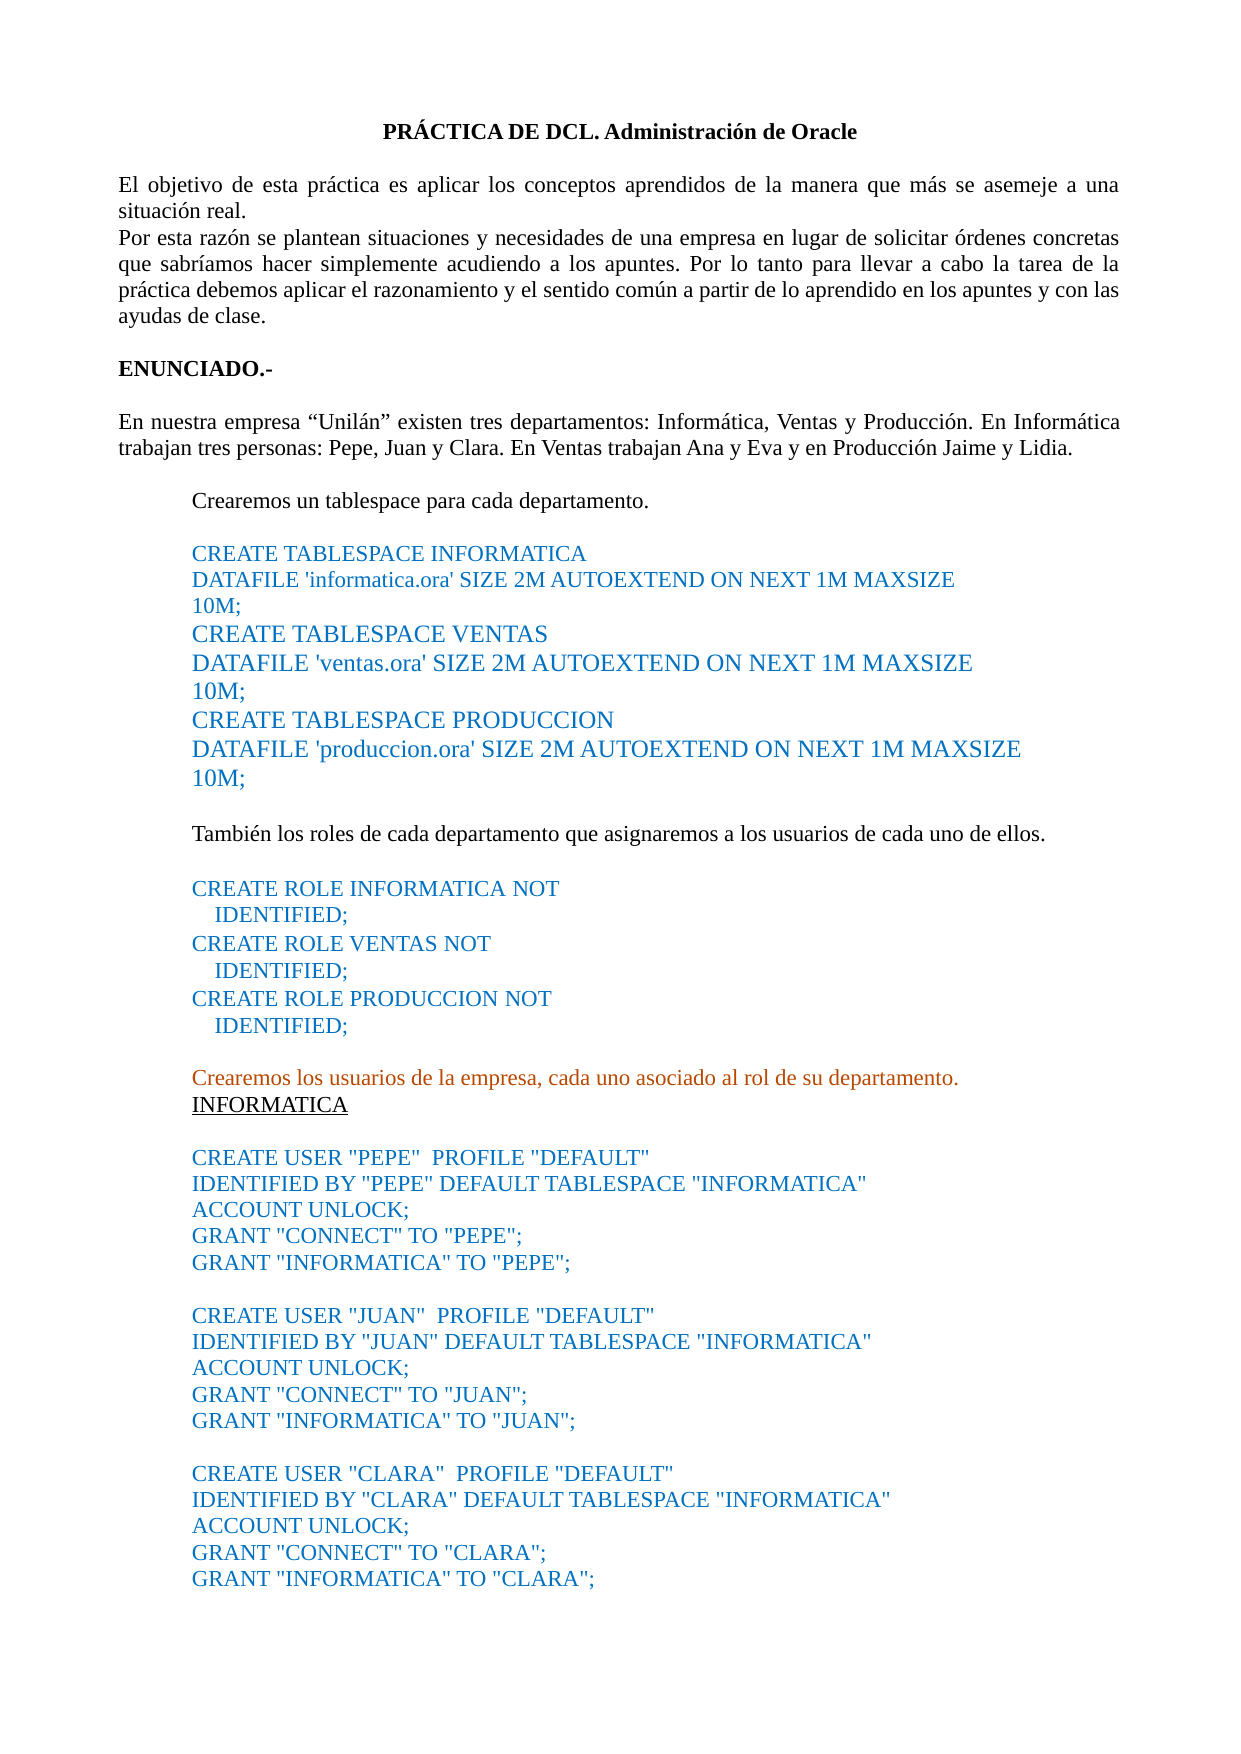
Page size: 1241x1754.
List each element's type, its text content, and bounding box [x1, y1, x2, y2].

text CREATE USER "PEPE" PROFILE "DEFAULT" [192, 1143, 1122, 1170]
text ACCOUNT UNLOCK; [192, 1196, 1122, 1223]
text Crearemos un tablespace para cada departamento. [192, 487, 1122, 513]
text PRÁCTICA DE DCL. Administración de Oracle [118, 118, 1122, 144]
text Por esta razón se plantean situaciones y necesidades de una empresa en lugar de solicitar órdenes concretas que sabríamos hacer simplemente acudiendo a los apuntes. Por lo tanto para llevar a cabo la tarea de la práctica debemos aplicar el razonamiento y el sentido común a partir de lo aprendido en los apuntes y con las ayudas de clase. [118, 223, 1122, 329]
text CREATE ROLE PRODUCCION NOT [192, 983, 1122, 1012]
text GRANT "INFORMATICA" TO "PEPE"; [192, 1249, 1122, 1275]
text ACCOUNT UNLOCK; [192, 1512, 1122, 1539]
text GRANT "CONNECT" TO "JUAN"; [192, 1381, 1122, 1407]
text CREATE TABLESPACE INFORMATICA [192, 540, 1122, 566]
text IDENTIFIED BY "PEPE" DEFAULT TABLESPACE "INFORMATICA" [192, 1170, 1122, 1196]
text CREATE ROLE VENTAS NOT [192, 928, 1122, 957]
text 10M; También los roles de cada departamento que asignaremos a los usuarios de cada uno de ellos. [192, 763, 1122, 846]
text DATAFILE 'produccion.ora' SIZE 2M AUTOEXTEND ON NEXT 1M MAXSIZE [118, 734, 1122, 763]
text CREATE USER "JUAN" PROFILE "DEFAULT" [192, 1302, 1122, 1328]
text CREATE ROLE INFORMATICA NOT [192, 873, 1122, 902]
text DATAFILE 'informatica.ora' SIZE 2M AUTOEXTEND ON NEXT 1M MAXSIZE [192, 566, 1122, 592]
text INFORMATICA [192, 1091, 1122, 1117]
text 10M; [192, 676, 1122, 705]
text IDENTIFIED; [192, 957, 1122, 983]
text Crearemos los usuarios de la empresa, cada uno asociado al rol de su departamento. [192, 1064, 1122, 1091]
text CREATE USER "CLARA" PROFILE "DEFAULT" [192, 1460, 1122, 1486]
text CREATE TABLESPACE PRODUCCION [118, 705, 1122, 734]
text DATAFILE 'ventas.ora' SIZE 2M AUTOEXTEND ON NEXT 1M MAXSIZE [118, 648, 1122, 676]
text IDENTIFIED; [192, 902, 1122, 928]
text GRANT "CONNECT" TO "CLARA"; [192, 1539, 1122, 1565]
text GRANT "INFORMATICA" TO "JUAN"; [192, 1407, 1122, 1433]
text 10M; [192, 592, 1122, 619]
text GRANT "INFORMATICA" TO "CLARA"; [192, 1565, 1122, 1592]
text IDENTIFIED BY "JUAN" DEFAULT TABLESPACE "INFORMATICA" [192, 1328, 1122, 1354]
text El objetivo de esta práctica es aplicar los conceptos aprendidos de la manera que más se asemeje a una situación real. [118, 171, 1122, 223]
text IDENTIFIED; [192, 1012, 1122, 1038]
text En nuestra empresa “Unilán” existen tres departamentos: Informática, Ventas y Producción. En Informática trabajan tres personas: Pepe, Juan y Clara. En Ventas trabajan Ana y Eva y en Producción Jaime y Lidia. [118, 408, 1122, 461]
text ENUNCIADO.- [118, 355, 1122, 382]
text CREATE TABLESPACE VENTAS [118, 619, 1122, 648]
text IDENTIFIED BY "CLARA" DEFAULT TABLESPACE "INFORMATICA" [192, 1486, 1122, 1512]
text ACCOUNT UNLOCK; [192, 1354, 1122, 1381]
text GRANT "CONNECT" TO "PEPE"; [192, 1223, 1122, 1249]
